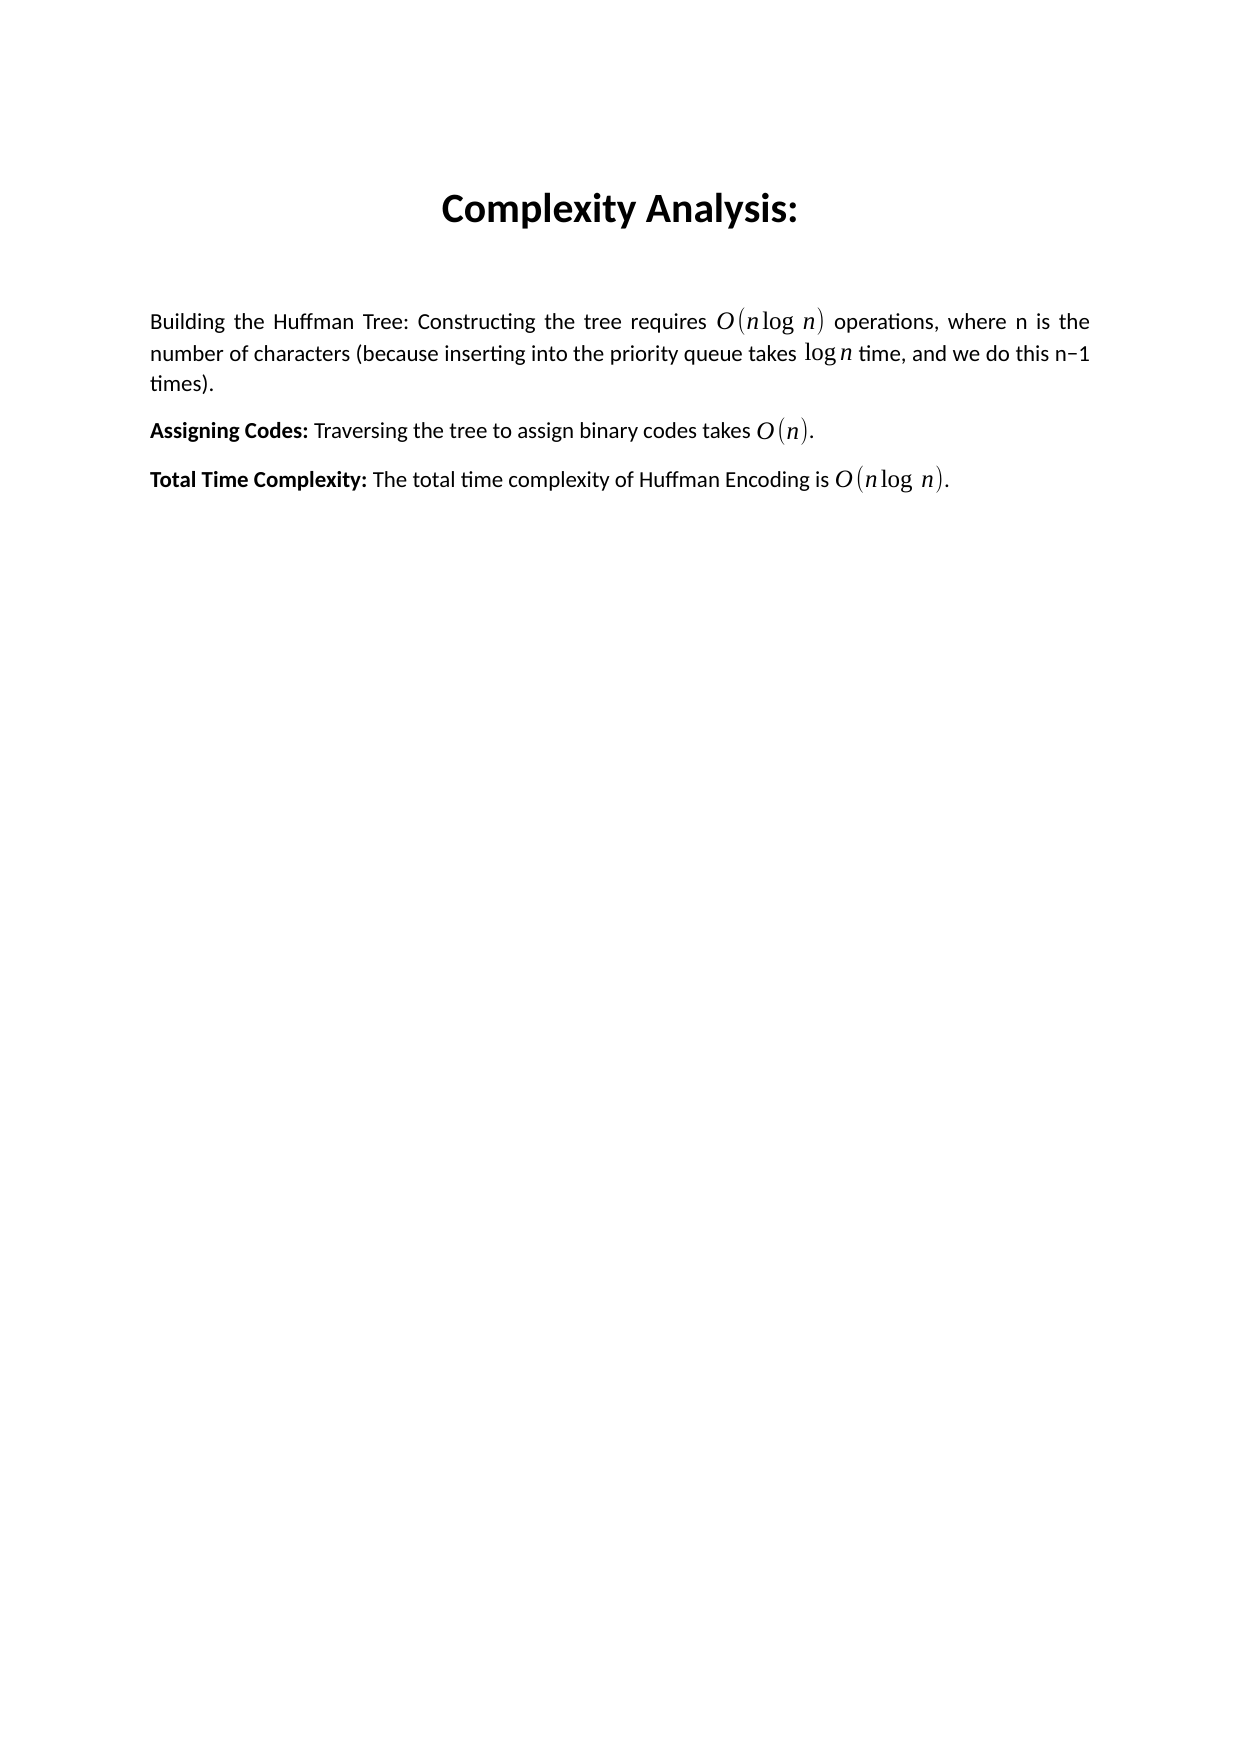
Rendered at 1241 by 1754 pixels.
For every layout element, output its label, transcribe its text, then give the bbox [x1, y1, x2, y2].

text Assigning Codes: Traversing the tree to assign binary codes takes . [150, 416, 1090, 446]
text Complexity Analysis: [150, 150, 1090, 233]
text Total Time Complexity: The total time complexity of Huffman Encoding is . [150, 465, 1090, 495]
text Building the Huffman Tree: Constructing the tree requires operations, where n is the number of characters (because inserting into the priority queue takes time, and we do this n−1 times). [150, 254, 1090, 397]
